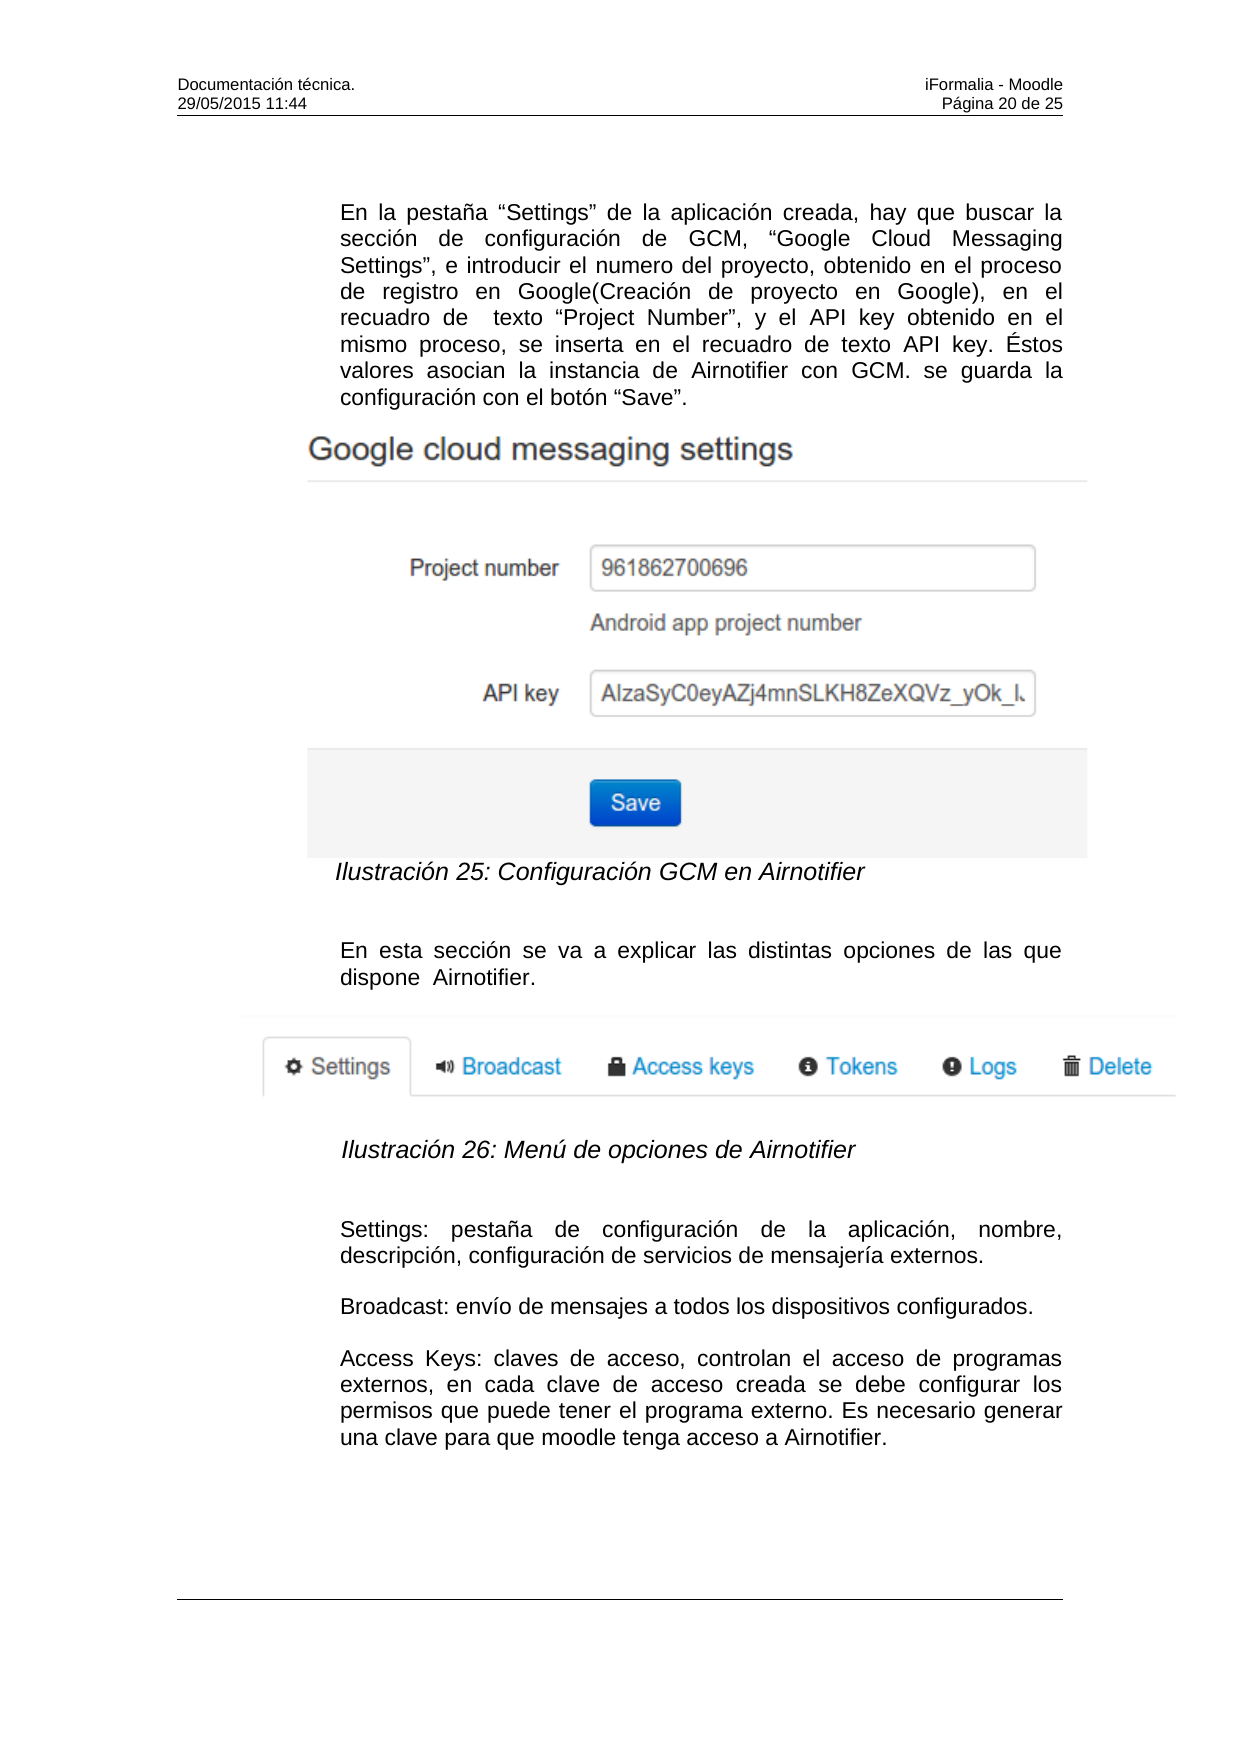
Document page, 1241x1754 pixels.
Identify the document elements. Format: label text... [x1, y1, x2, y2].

text En esta sección se va a explicar las distintas opciones de las que dispone Airnotifier. [340, 937, 1063, 990]
text Ilustración 26: Menú de opciones de Airnotifier [341, 1136, 1076, 1164]
picture [242, 1015, 1176, 1136]
text Access Keys: claves de acceso, controlan el acceso de programas externos, en cada clave de acceso creada se debe configurar los permisos que puede tener el programa externo. Es necesario generar una clave para que moodle tenga acceso a Airnotifier. [340, 1345, 1063, 1450]
picture [306, 418, 1088, 858]
text Ilustración 25: Configuración GCM en Airnotifier [335, 858, 1058, 886]
text En la pestaña “Settings” de la aplicación creada, hay que buscar la sección de configuración de GCM, “Google Cloud Messaging Settings”, e introducir el numero del proyecto, obtenido en el proceso de registro en Google(Creación de proyecto en Google), en el recuadro de texto “Project Number”, y el API key obtenido en el mismo proceso, se inserta en el recuadro de texto API key. Éstos valores asocian la instancia de Airnotifier con GCM. se guarda la configuración con el botón “Save”. [340, 199, 1063, 410]
text Broadcast: envío de mensajes a todos los dispositivos configurados. [340, 1293, 1063, 1320]
